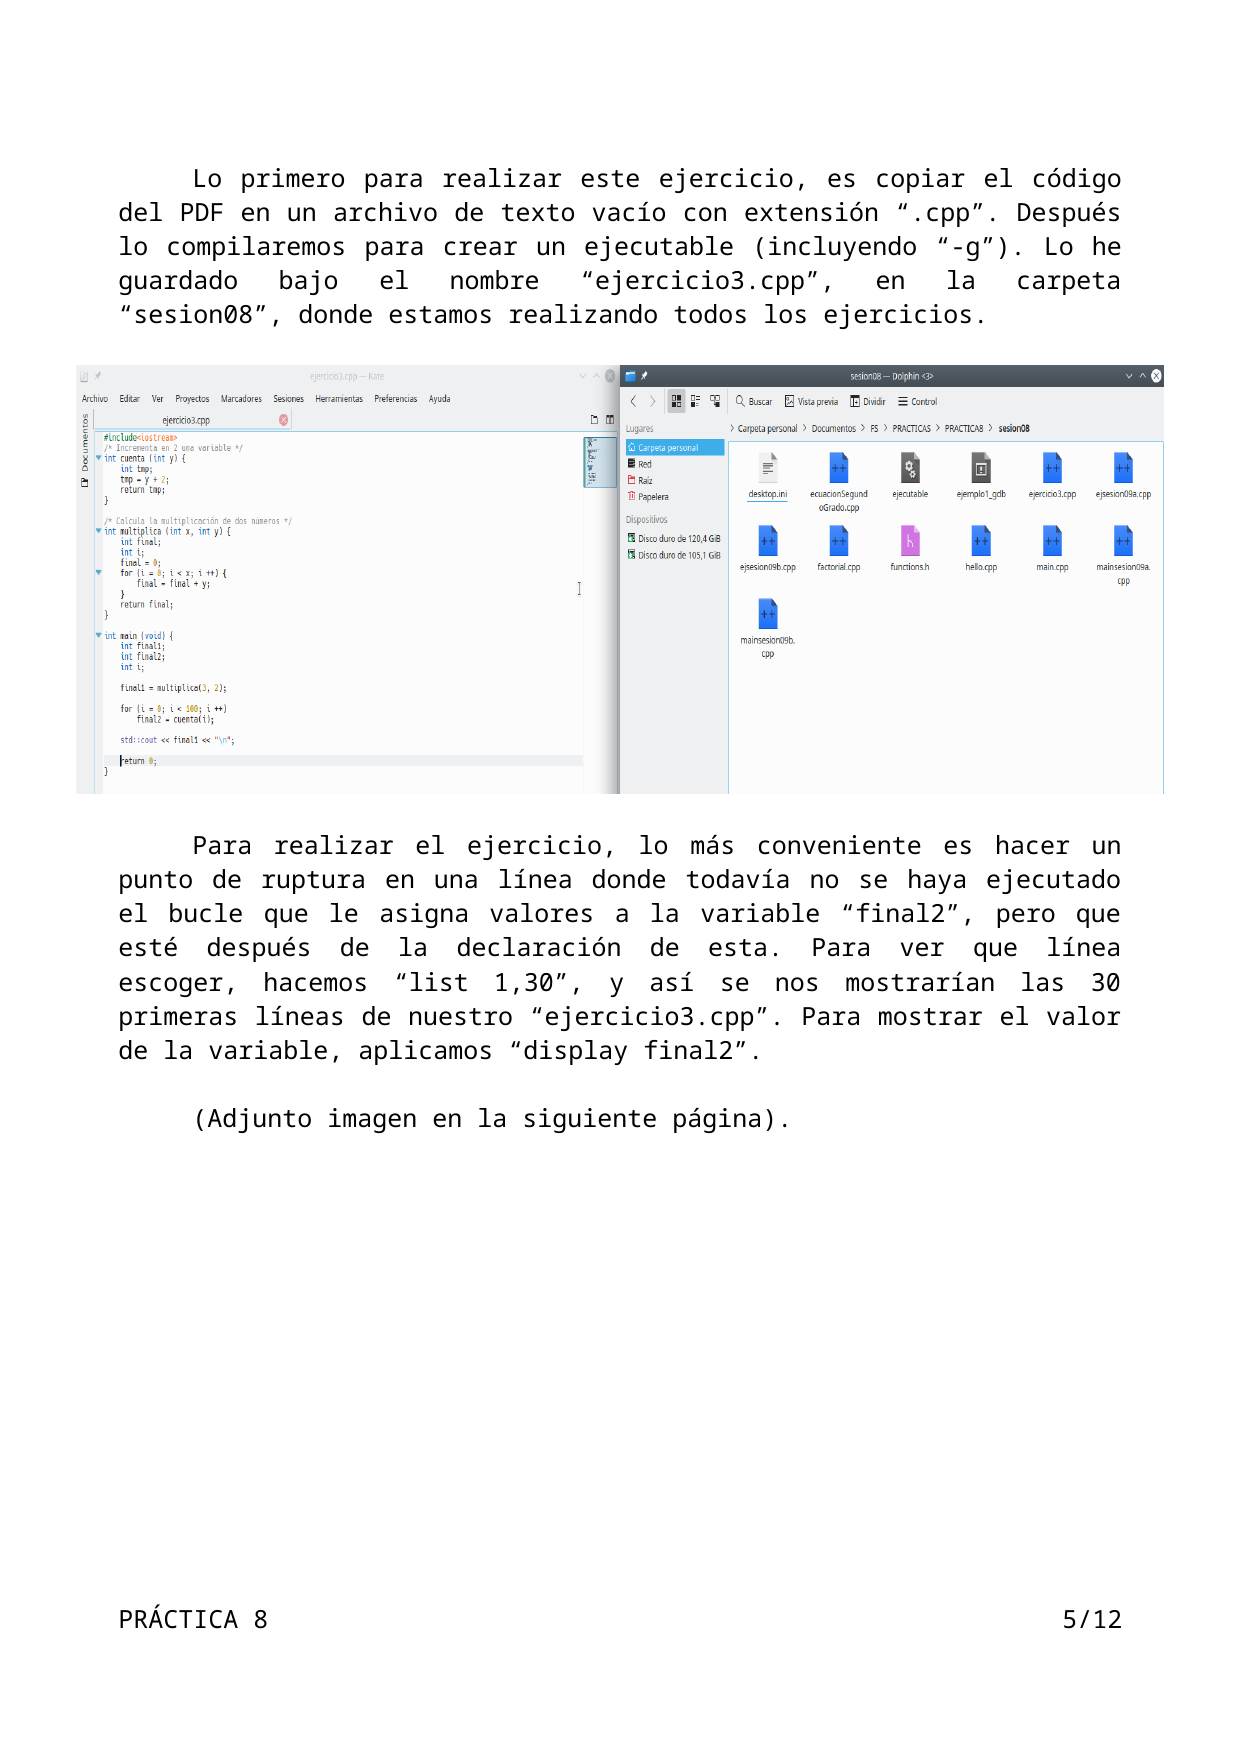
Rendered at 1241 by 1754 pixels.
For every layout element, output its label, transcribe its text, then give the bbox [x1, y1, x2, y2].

text Lo primero para realizar este ejercicio, es copiar el código del PDF en un archivo de texto vacío con extensión “.cpp”. Después lo compilaremos para crear un ejecutable (incluyendo “-g”). Lo he guardado bajo el nombre “ejercicio3.cpp”, en la carpeta “sesion08”, donde estamos realizando todos los ejercicios. [118, 161, 1122, 331]
text Para realizar el ejercicio, lo más conveniente es hacer un punto de ruptura en una línea donde todavía no se haya ejecutado el bucle que le asigna valores a la variable “final2”, pero que esté después de la declaración de esta. Para ver que línea escoger, hacemos “list 1,30”, y así se nos mostrarían las 30 primeras líneas de nuestro “ejercicio3.cpp”. Para mostrar el valor de la variable, aplicamos “display final2”. [118, 828, 1122, 1066]
picture [76, 365, 1164, 794]
text (Adjunto imagen en la siguiente página). [118, 1100, 1122, 1134]
